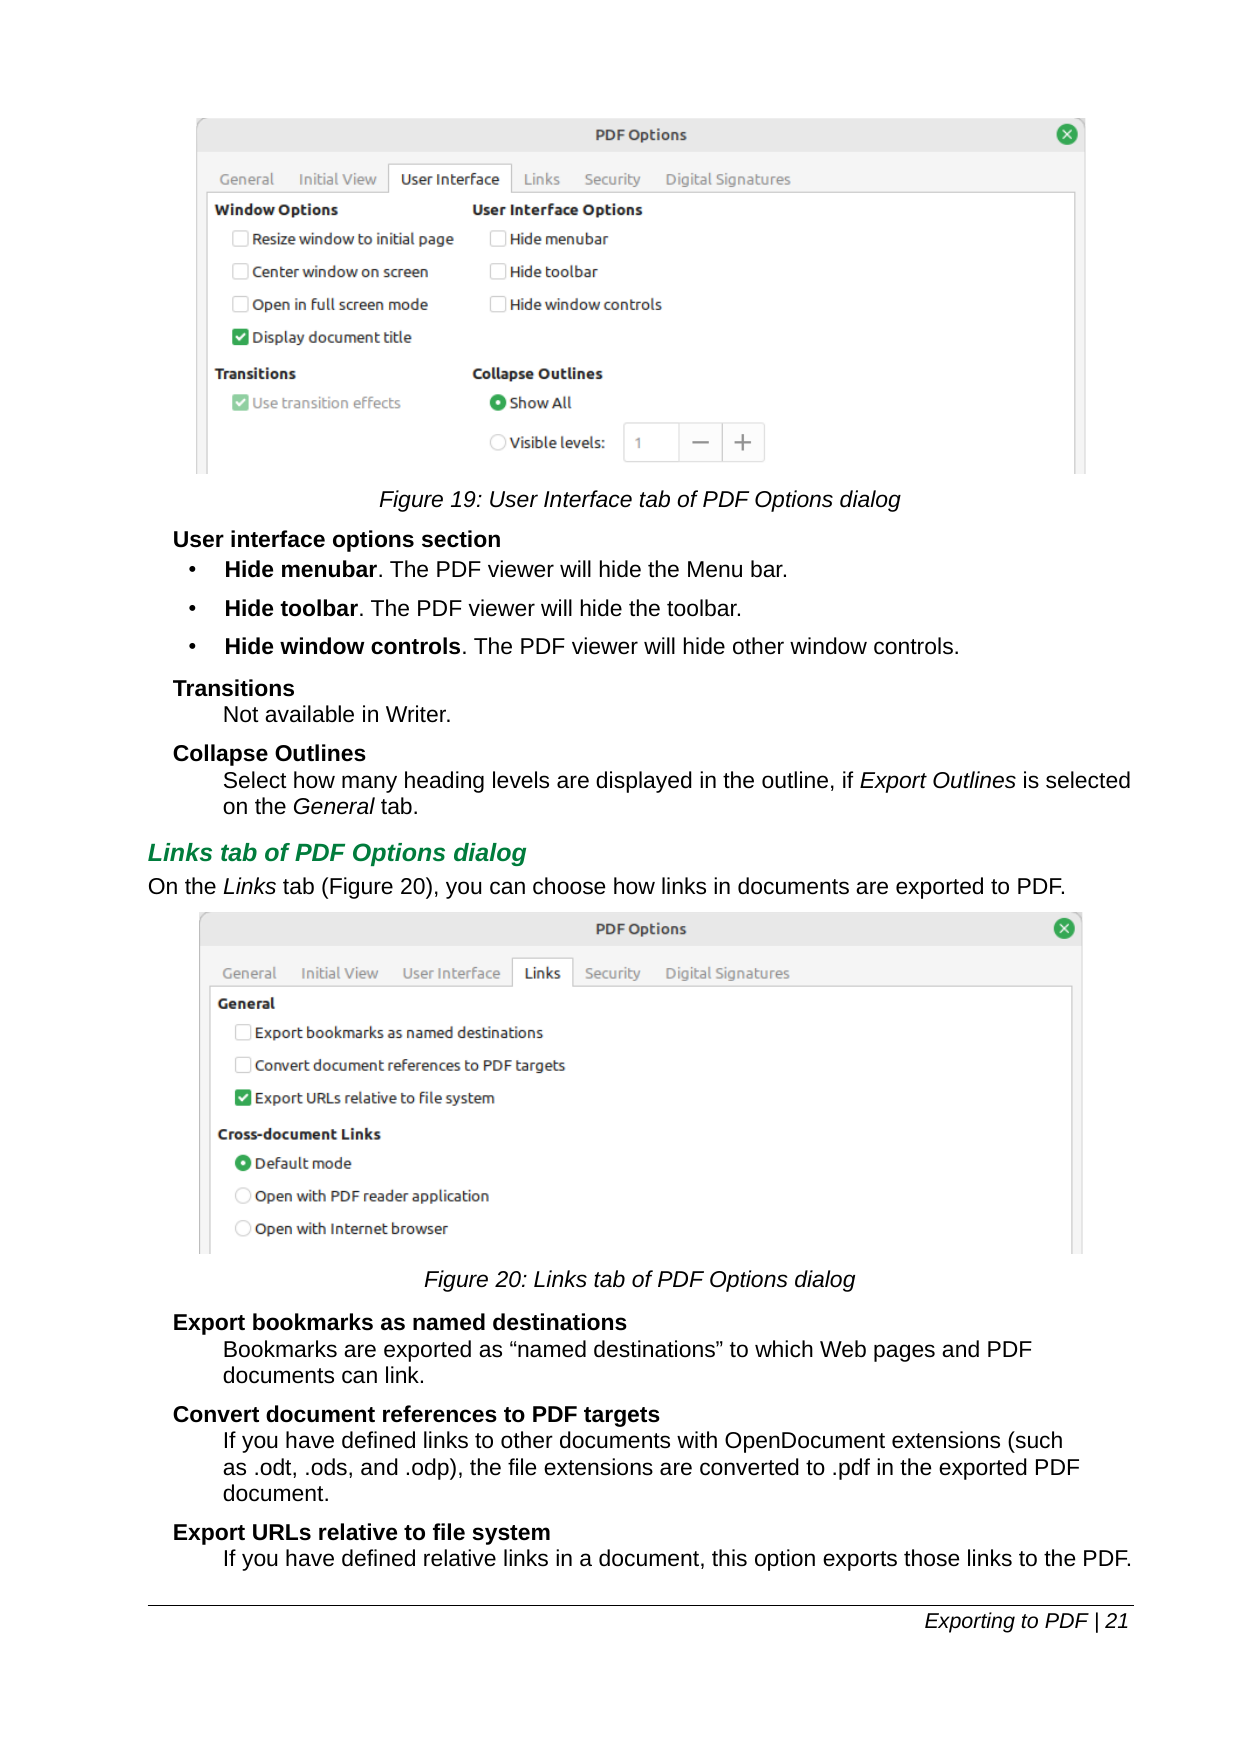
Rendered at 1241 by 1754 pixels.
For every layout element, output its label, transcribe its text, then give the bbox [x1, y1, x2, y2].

text Select how many heading levels are displayed in the outline, if Export Outlines is selected on the General tab. [223, 767, 1134, 819]
text Export URLs relative to file system [173, 1519, 1134, 1545]
text Transitions [173, 675, 1134, 701]
list Hide toolbar. The PDF viewer will hide the toolbar. [185, 592, 1134, 621]
text Figure 19: User Interface tab of PDF Options dialog [196, 486, 1085, 513]
list Hide menubar. The PDF viewer will hide the Menu bar. [185, 553, 1134, 582]
text Collapse Outlines [173, 740, 1134, 767]
picture [196, 118, 1086, 474]
subtitle Links tab of PDF Options dialog [148, 838, 1134, 867]
text Convert document references to PDF targets [173, 1401, 1134, 1427]
text On the Links tab (Figure 20), you can choose how links in documents are exported to PDF. [148, 873, 1134, 899]
text If you have defined links to other documents with OpenDocument extensions (such as .odt, .ods, and .odp), the file extensions are converted to .pdf in the exported PDF document. [223, 1427, 1134, 1506]
text User interface options section [173, 526, 1134, 553]
text Export bookmarks as named destinations [173, 1309, 1134, 1336]
picture [199, 912, 1083, 1254]
text Bookmarks are exported as “named destinations” to which Web pages and PDF documents can link. [223, 1336, 1134, 1388]
text If you have defined relative links in a document, this option exports those links to the PDF. [223, 1545, 1134, 1572]
text Figure 20: Links tab of PDF Options dialog [199, 1266, 1082, 1293]
list Hide window controls. The PDF viewer will hide other window controls. [185, 630, 1134, 663]
text Not available in Writer. [223, 701, 1134, 728]
